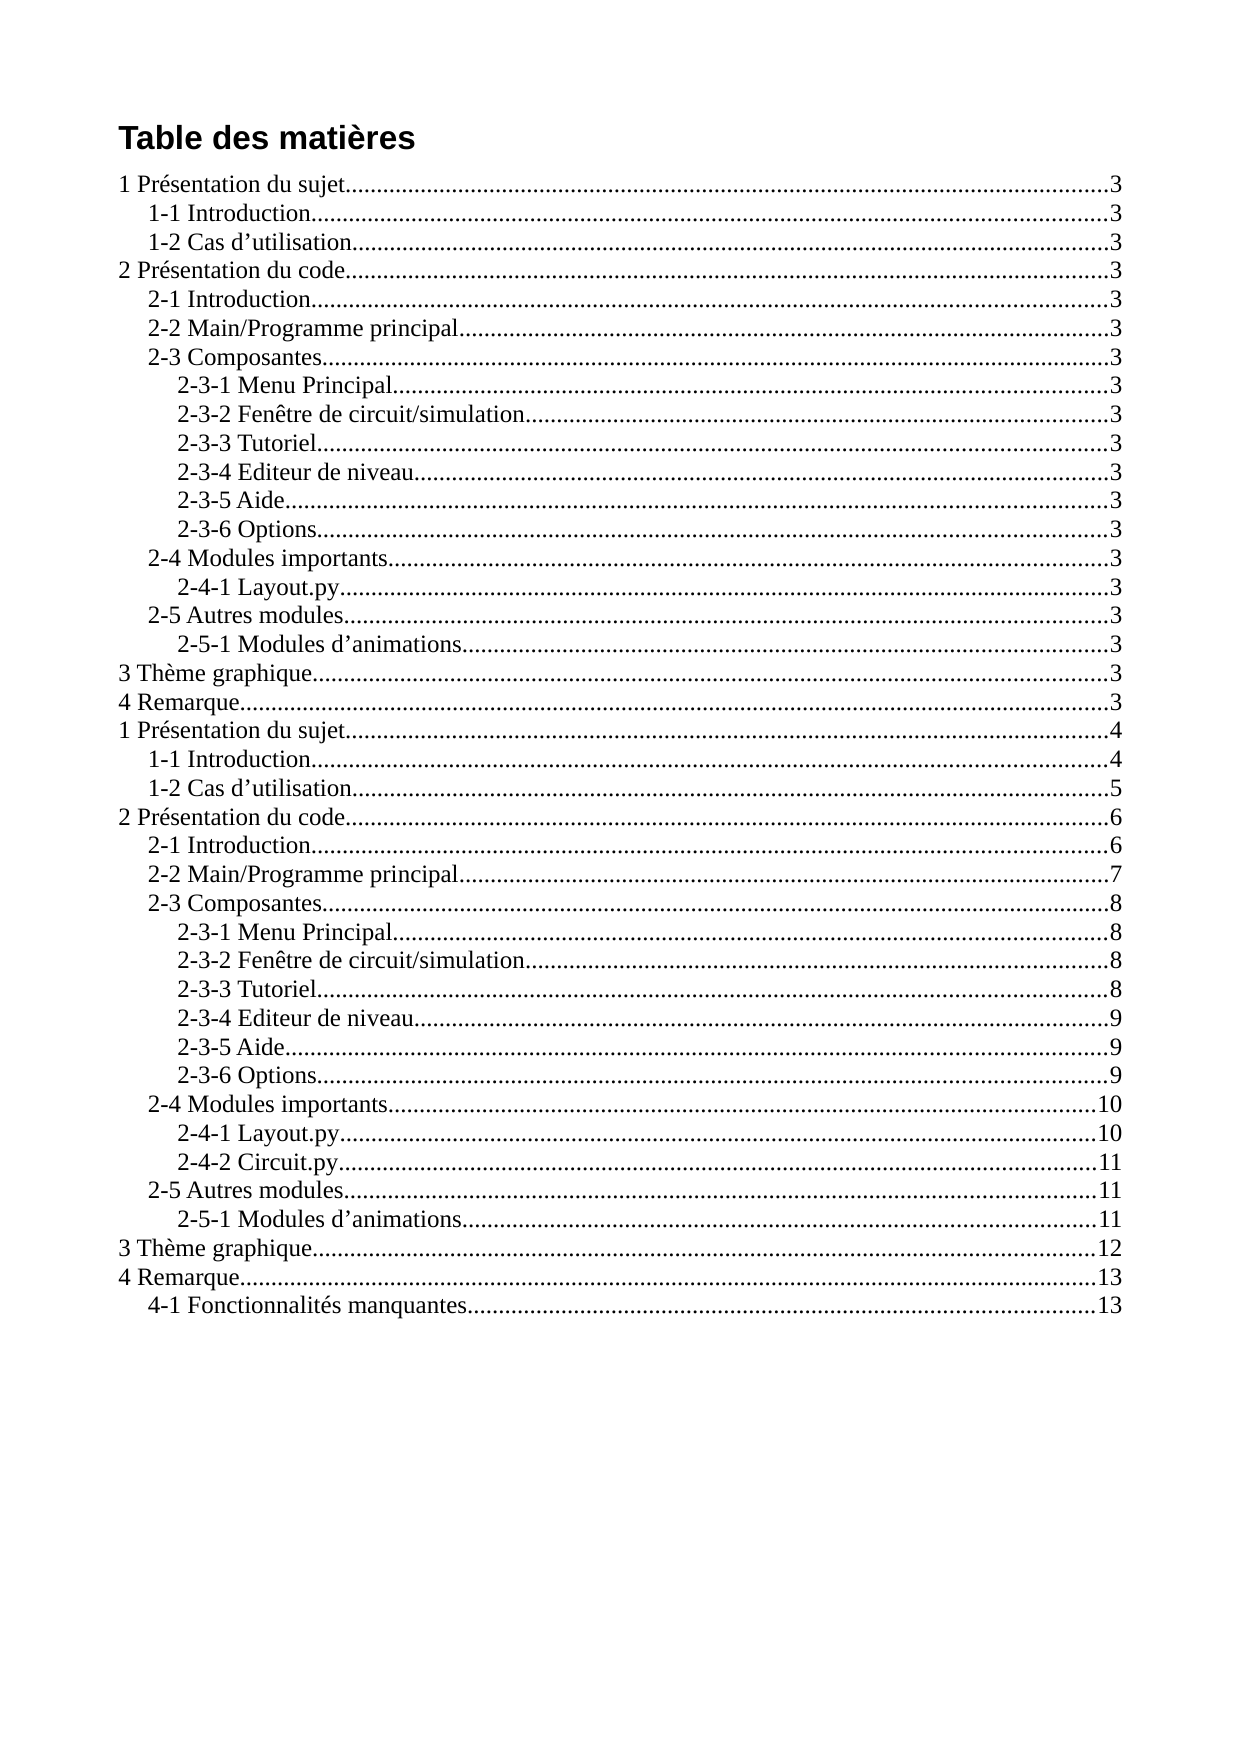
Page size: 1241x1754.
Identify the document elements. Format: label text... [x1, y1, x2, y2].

text 3 Thème graphique 3 [118, 658, 1122, 687]
text 2-4 Modules importants 10 [148, 1089, 1122, 1118]
text 2-1 Introduction 6 [148, 830, 1122, 859]
text 2-2 Main/Programme principal 7 [148, 859, 1122, 888]
text 2-3-4 Editeur de niveau 3 [177, 457, 1122, 485]
text 2 Présentation du code 6 [118, 802, 1122, 830]
text 2-4-1 Layout.py 10 [177, 1118, 1122, 1147]
text 4 Remarque 13 [118, 1262, 1122, 1290]
subtitle Table des matières [118, 118, 1122, 157]
text 2-3-2 Fenêtre de circuit/simulation 8 [177, 945, 1122, 974]
text 1-1 Introduction 4 [148, 744, 1122, 773]
text 2-3-2 Fenêtre de circuit/simulation 3 [177, 399, 1122, 428]
text 2-3-1 Menu Principal 8 [177, 917, 1122, 945]
text 2-4-1 Layout.py 3 [177, 572, 1122, 600]
text 2-3 Composantes 8 [148, 888, 1122, 917]
text 2-5 Autres modules 11 [148, 1175, 1122, 1204]
text 2-3-3 Tutoriel 8 [177, 974, 1122, 1003]
text 4 Remarque 3 [118, 687, 1122, 715]
text 2-3-6 Options 3 [177, 514, 1122, 543]
text 2-5 Autres modules 3 [148, 600, 1122, 629]
text 1-2 Cas d’utilisation 3 [148, 227, 1122, 255]
text 2-3-6 Options 9 [177, 1060, 1122, 1089]
text 1-2 Cas d’utilisation 5 [148, 773, 1122, 802]
text 1-1 Introduction 3 [148, 198, 1122, 227]
text 2-3-5 Aide 3 [177, 485, 1122, 514]
text 2 Présentation du code 3 [118, 255, 1122, 284]
text 2-4 Modules importants 3 [148, 543, 1122, 572]
text 2-1 Introduction 3 [148, 284, 1122, 313]
text 2-5-1 Modules d’animations 11 [177, 1204, 1122, 1233]
text 2-3-4 Editeur de niveau 9 [177, 1003, 1122, 1032]
text 3 Thème graphique 12 [118, 1233, 1122, 1262]
text 2-3-1 Menu Principal 3 [177, 370, 1122, 399]
text 2-3 Composantes 3 [148, 342, 1122, 370]
text 1 Présentation du sujet 3 [118, 169, 1122, 198]
text 2-4-2 Circuit.py 11 [177, 1147, 1122, 1175]
text 1 Présentation du sujet 4 [118, 715, 1122, 744]
text 2-3-3 Tutoriel 3 [177, 428, 1122, 457]
text 4-1 Fonctionnalités manquantes 13 [148, 1290, 1122, 1319]
text 2-2 Main/Programme principal 3 [148, 313, 1122, 342]
text 2-5-1 Modules d’animations 3 [177, 629, 1122, 658]
text 2-3-5 Aide 9 [177, 1032, 1122, 1060]
